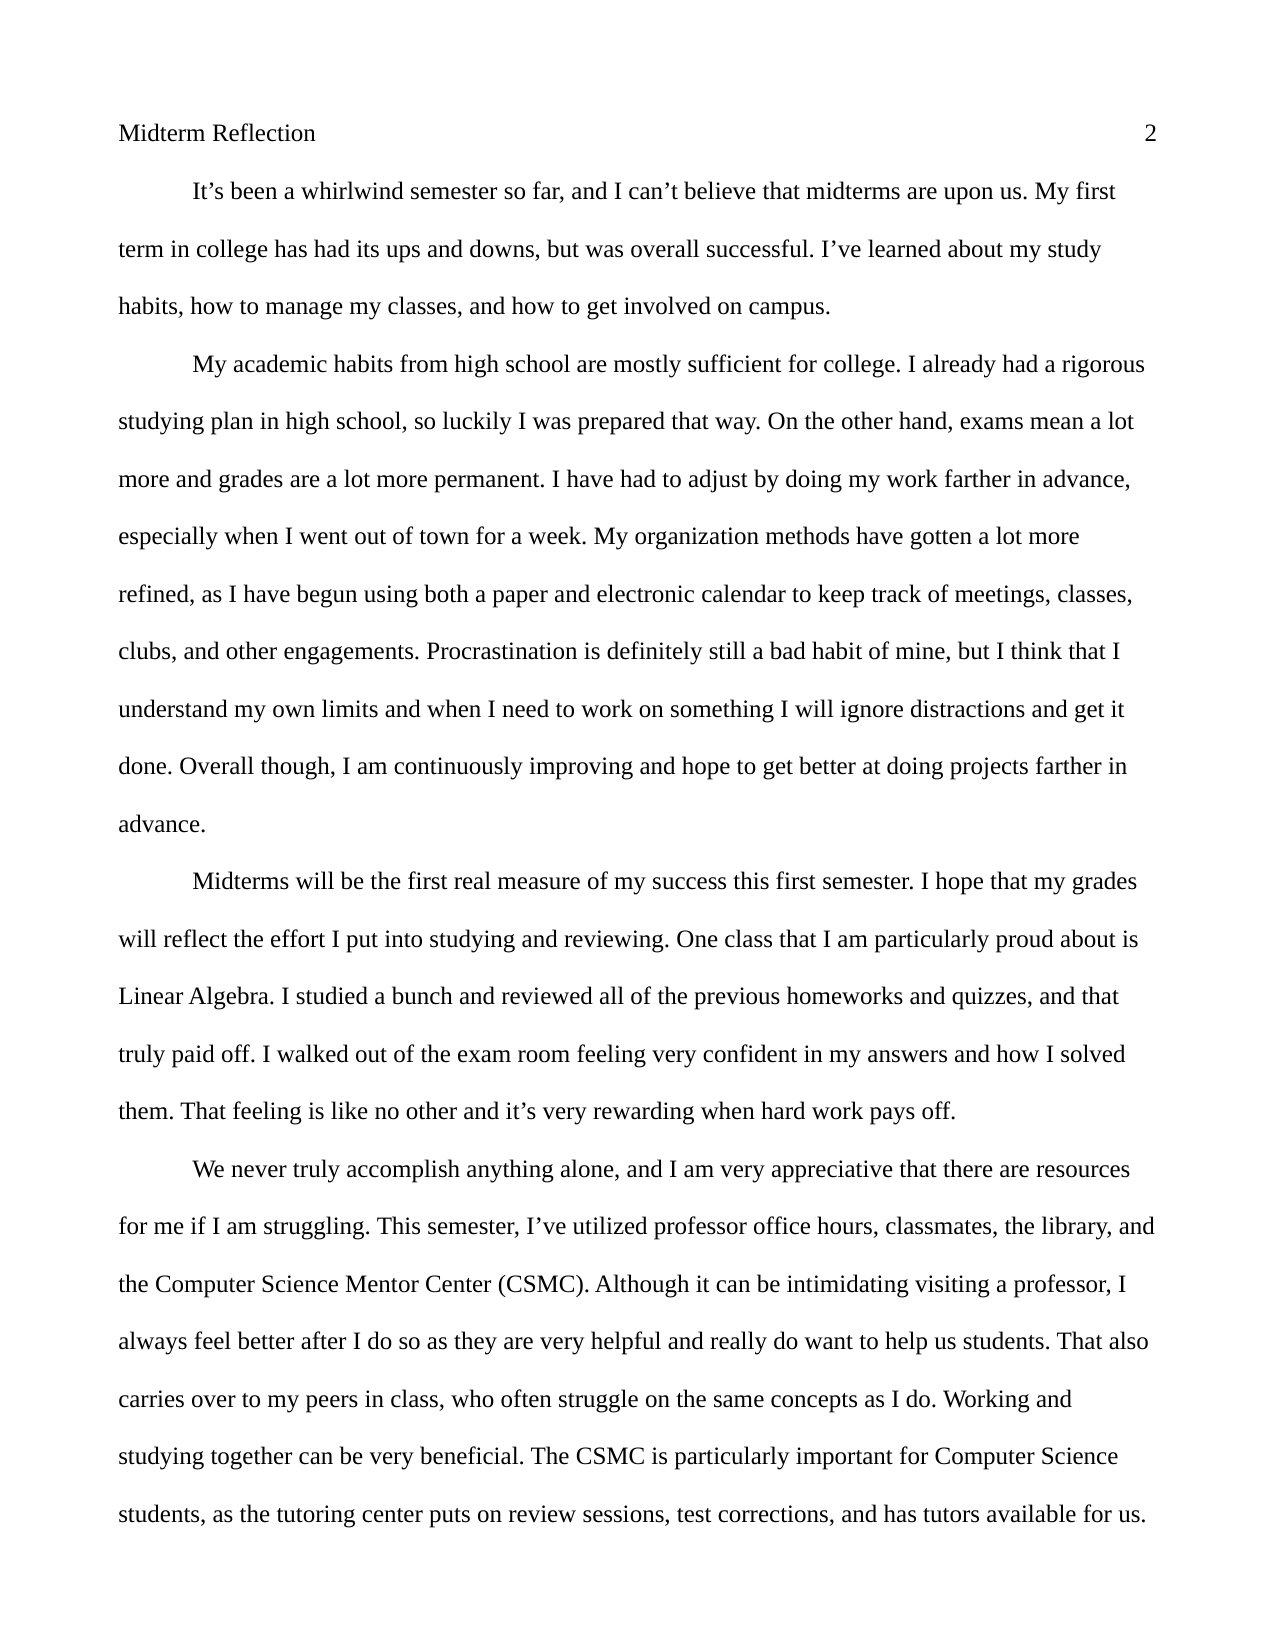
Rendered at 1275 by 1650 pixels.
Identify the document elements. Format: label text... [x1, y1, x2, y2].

text My academic habits from high school are mostly sufficient for college. I already had a rigorous studying plan in high school, so luckily I was prepared that way. On the other hand, exams mean a lot more and grades are a lot more permanent. I have had to adjust by doing my work farther in advance, especially when I went out of town for a week. My organization methods have gotten a lot more refined, as I have begun using both a paper and electronic calendar to keep track of meetings, classes, clubs, and other engagements. Procrastination is definitely still a bad habit of mine, but I think that I understand my own limits and when I need to work on something I will ignore distractions and get it done. Overall though, I am continuously improving and hope to get better at doing projects farther in advance. [118, 349, 1157, 838]
text Midterms will be the first real measure of my success this first semester. I hope that my grades will reflect the effort I put into studying and reviewing. One class that I am particularly proud about is Linear Algebra. I studied a bunch and reviewed all of the previous homeworks and quizzes, and that truly paid off. I walked out of the exam room feeling very confident in my answers and how I solved them. That feeling is like no other and it’s very rewarding when hard work pays off. [118, 866, 1157, 1125]
text We never truly accomplish anything alone, and I am very appreciative that there are resources for me if I am struggling. This semester, I’ve utilized professor office hours, classmates, the library, and the Computer Science Mentor Center (CSMC). Although it can be intimidating visiting a professor, I always feel better after I do so as they are very helpful and really do want to help us students. That also carries over to my peers in class, who often struggle on the same concepts as I do. Working and studying together can be very beneficial. The CSMC is particularly important for Computer Science students, as the tutoring center puts on review sessions, test corrections, and has tutors available for us. [118, 1154, 1157, 1528]
text It’s been a whirlwind semester so far, and I can’t believe that midterms are upon us. My first term in college has had its ups and downs, but was overall successful. I’ve learned about my study habits, how to manage my classes, and how to get involved on campus. [118, 176, 1157, 320]
